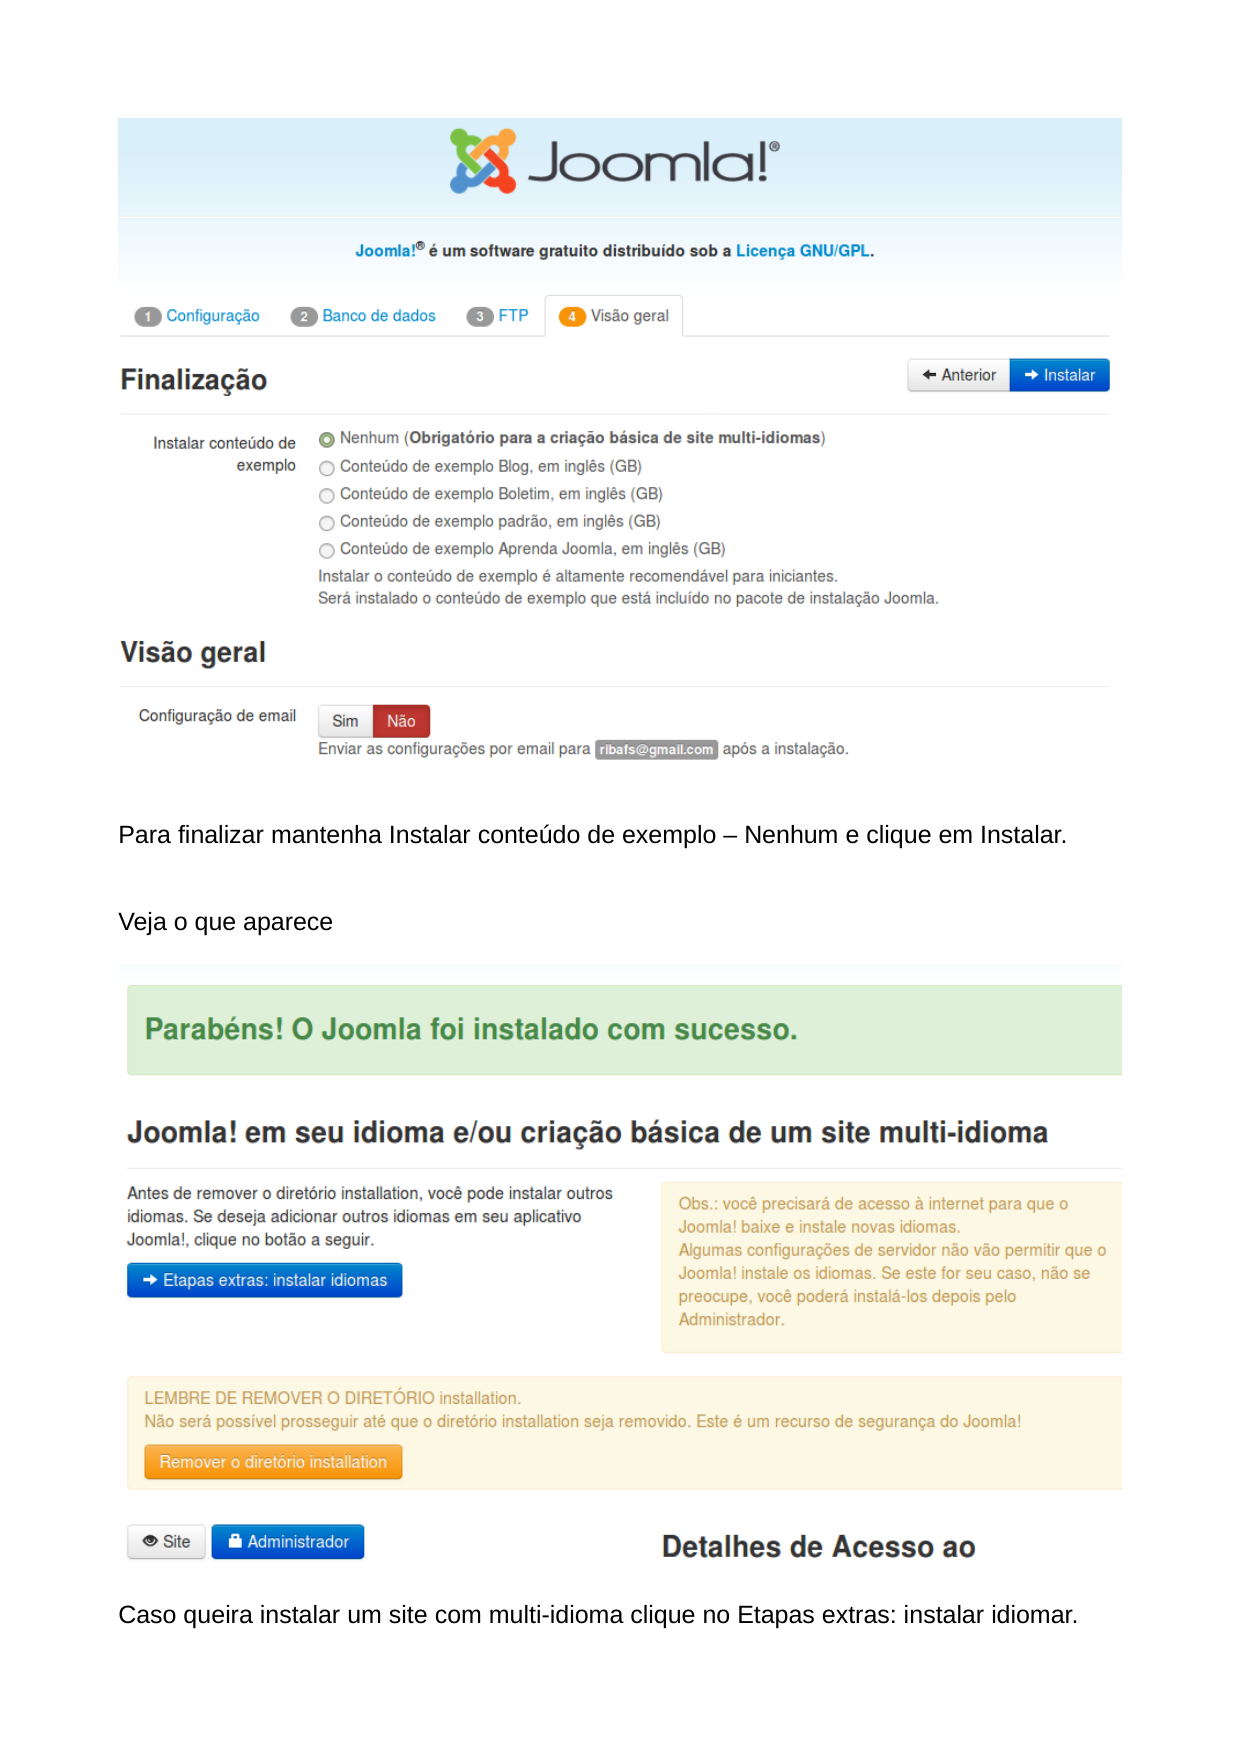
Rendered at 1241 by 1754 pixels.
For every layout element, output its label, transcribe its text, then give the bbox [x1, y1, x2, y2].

text Caso queira instalar um site com multi-idioma clique no Etapas extras: instalar idiomar. [118, 1600, 1122, 1629]
picture [118, 118, 1123, 763]
text Veja o que aparece [118, 907, 1122, 935]
text Para finalizar mantenha Instalar conteúdo de exemplo – Nenhum e clique em Instalar. [118, 820, 1122, 849]
picture [118, 964, 1123, 1572]
